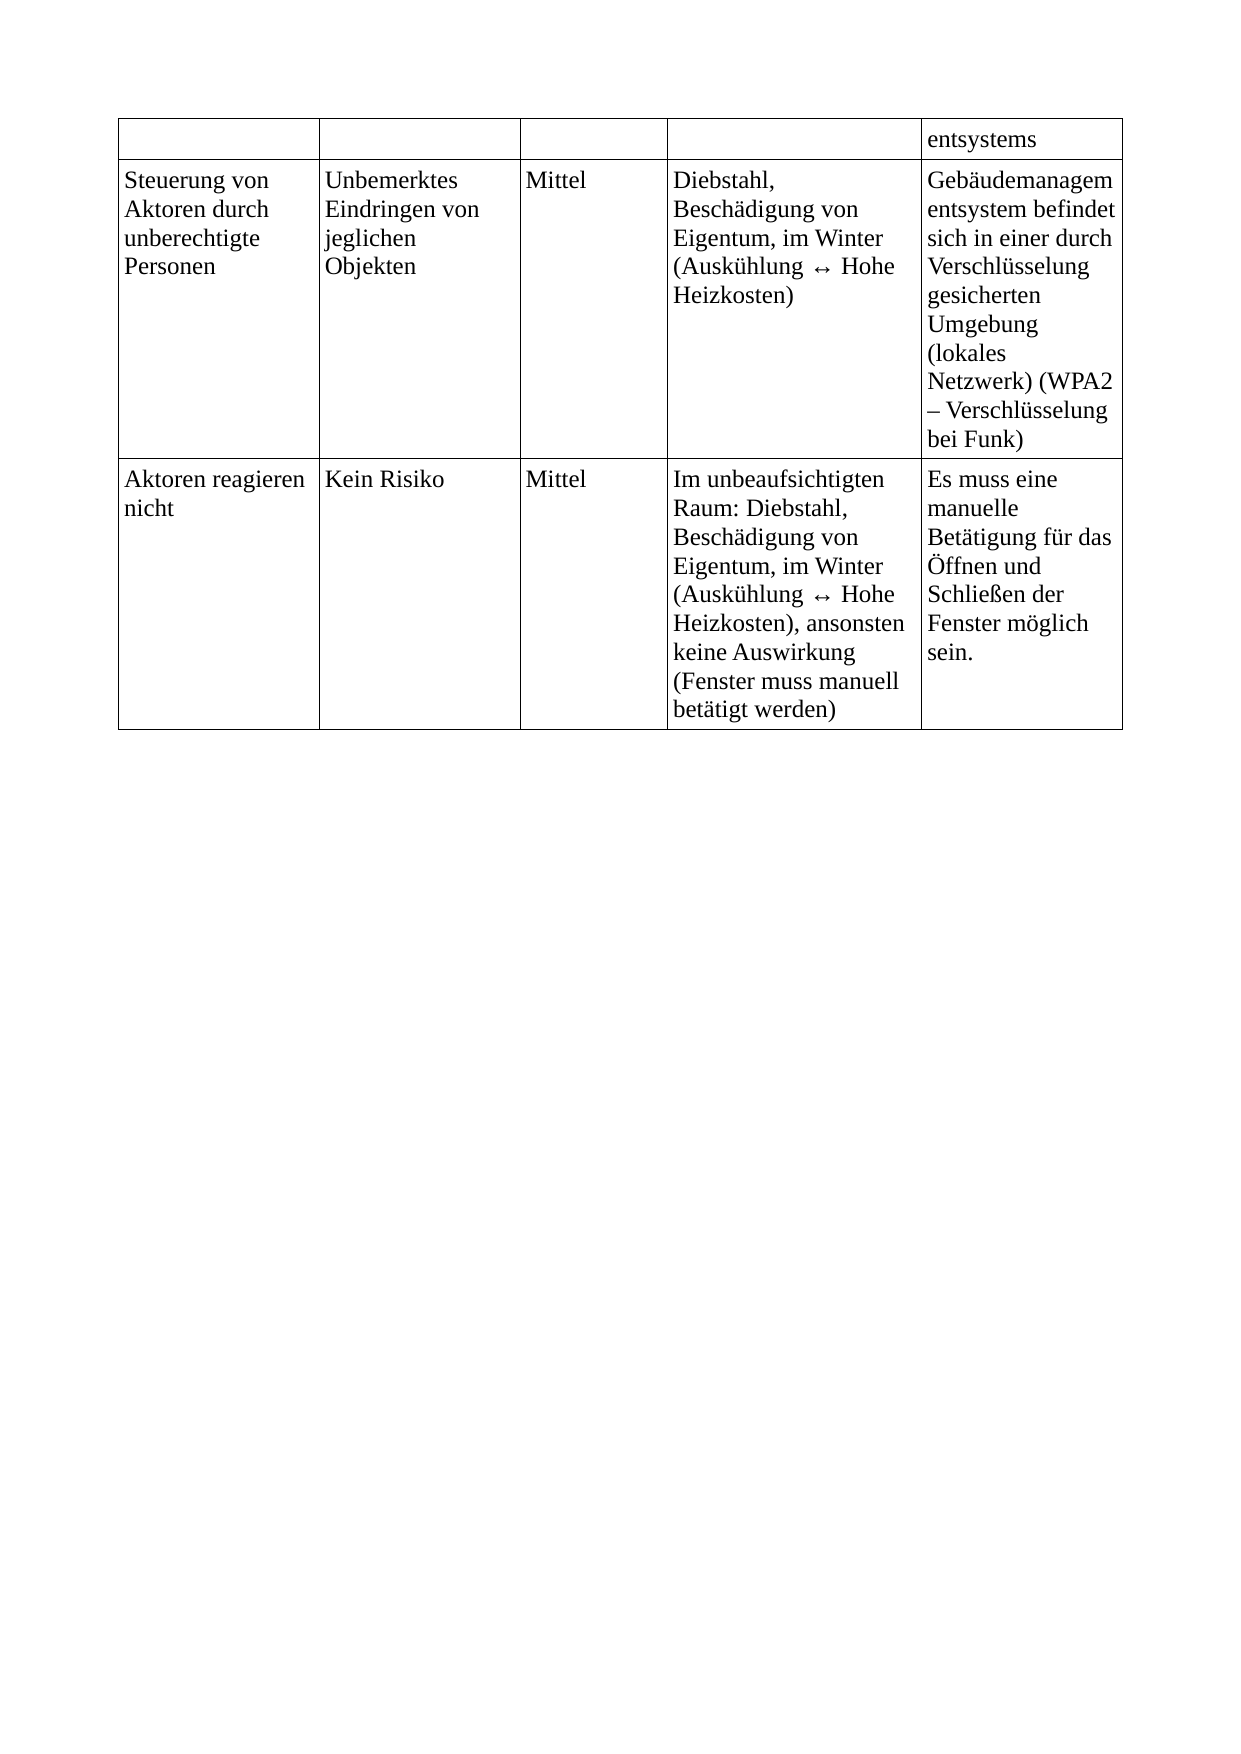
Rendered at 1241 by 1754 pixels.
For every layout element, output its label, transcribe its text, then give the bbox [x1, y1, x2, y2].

table_cell Steuerung von Aktoren durch unberechtigte Personen [119, 160, 319, 458]
table_cell Mittel [521, 459, 667, 729]
table_cell Kein Risiko [320, 459, 520, 729]
table_cell Im unbeaufsichtigten Raum: Diebstahl, Beschädigung von Eigentum, im Winter (Auskühlung ↔ Hohe Heizkosten), ansonsten keine Auswirkung (Fenster muss manuell betätigt werden) [668, 459, 921, 729]
table_cell entsystems [922, 119, 1122, 159]
table_cell [668, 119, 921, 159]
table_cell Aktoren reagieren nicht [119, 459, 319, 729]
table_cell [521, 119, 667, 159]
table_cell Mittel [521, 160, 667, 458]
table_cell Unbemerktes Eindringen von jeglichen Objekten [320, 160, 520, 458]
table_cell Diebstahl, Beschädigung von Eigentum, im Winter (Auskühlung ↔ Hohe Heizkosten) [668, 160, 921, 458]
table_cell Gebäudemanagementsystem befindet sich in einer durch Verschlüsselung gesicherten Umgebung (lokales Netzwerk) (WPA2 – Verschlüsselung bei Funk) [922, 160, 1122, 458]
table_cell Es muss eine manuelle Betätigung für das Öffnen und Schließen der Fenster möglich sein. [922, 459, 1122, 729]
table_cell [119, 119, 319, 159]
table_cell [320, 119, 520, 159]
